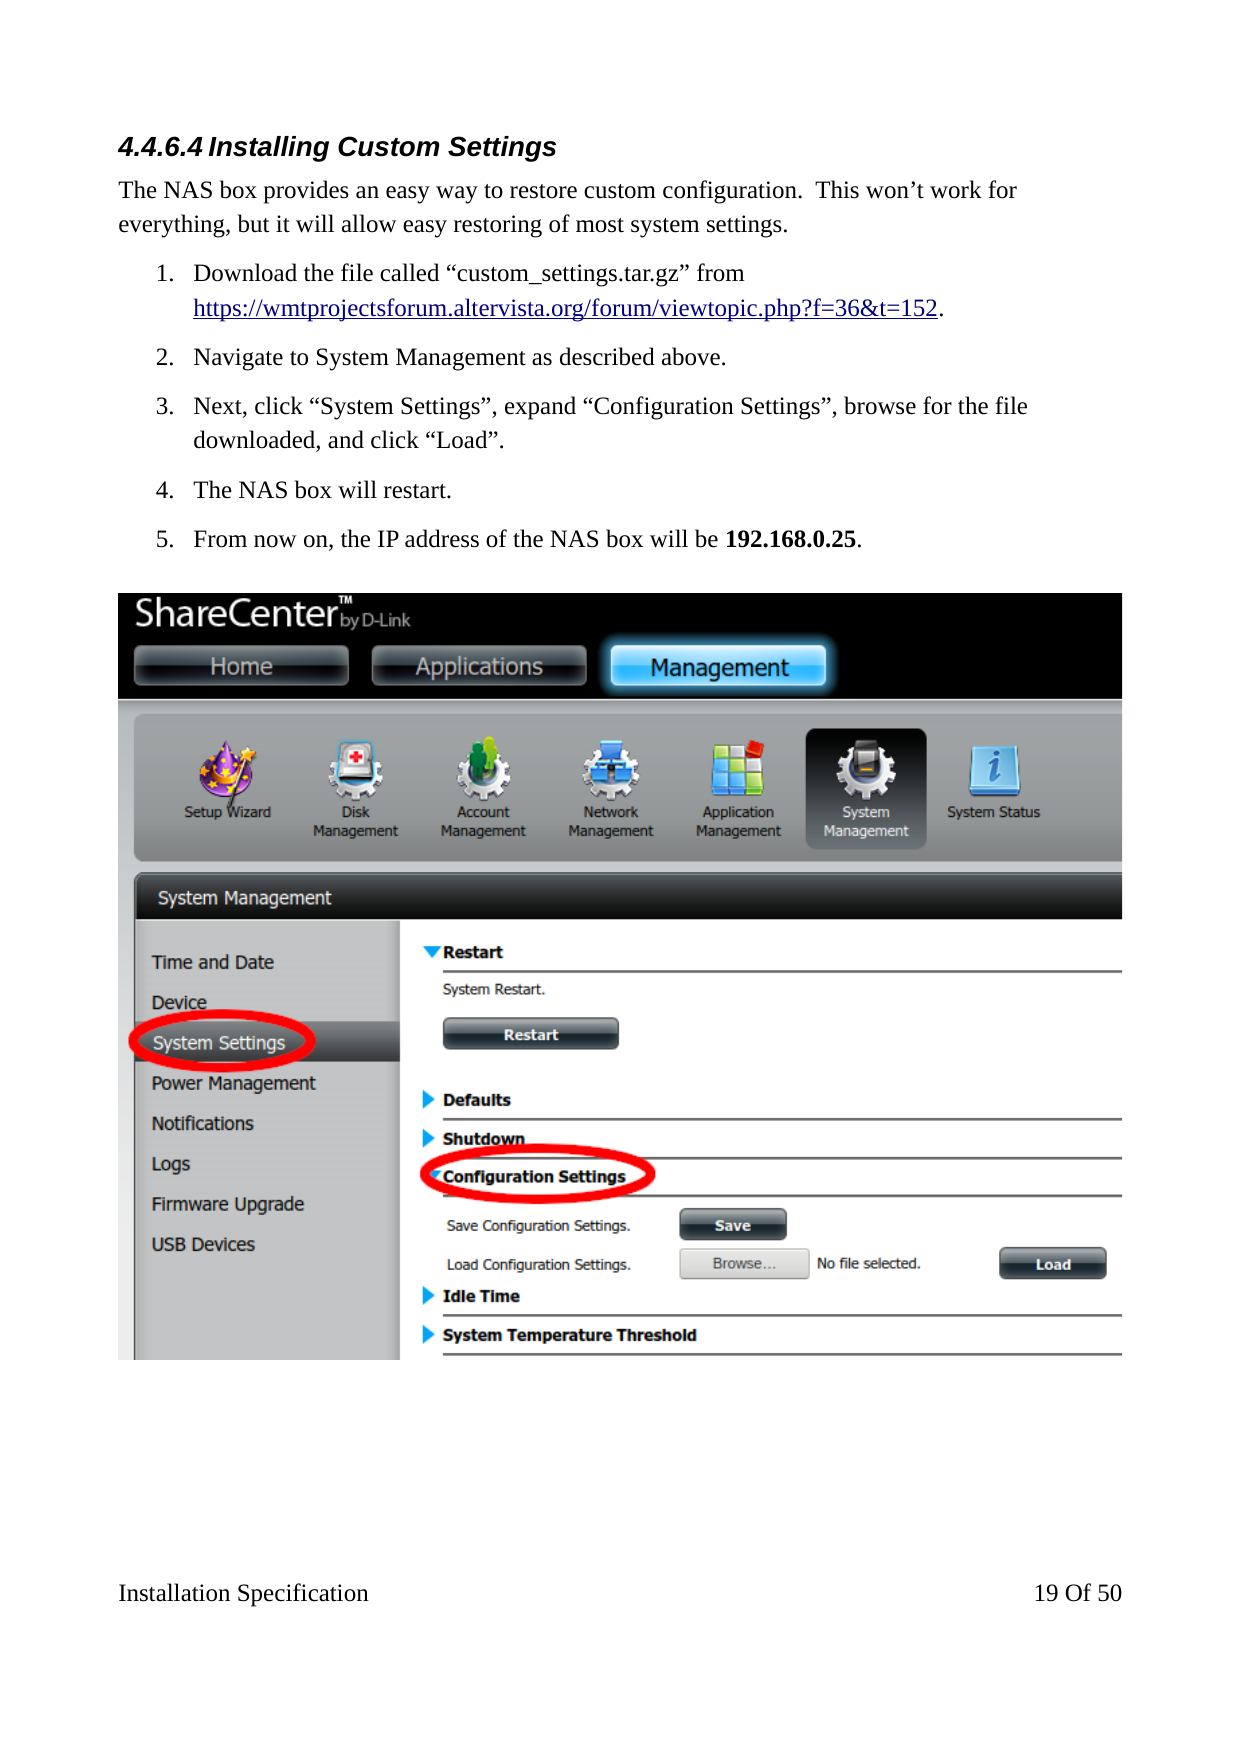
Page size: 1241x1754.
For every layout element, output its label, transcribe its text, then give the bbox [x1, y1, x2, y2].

list The NAS box will restart. [156, 475, 1122, 503]
subtitle Installing Custom Settings [118, 131, 1122, 162]
list From now on, the IP address of the NAS box will be 192.168.0.25. [156, 524, 1122, 552]
list Next, click “System Settings”, expand “Configuration Settings”, browse for the file downloaded, and click “Load”. [156, 391, 1122, 454]
list Download the file called “custom_settings.tar.gz” from https://wmtprojectsforum.altervista.org/forum/viewtopic.php?f=36&t=152. [156, 258, 1122, 322]
list Navigate to System Management as described above. [156, 342, 1122, 371]
picture [118, 593, 1123, 1360]
text The NAS box provides an easy way to restore custom configuration. This won’t work for everything, but it will allow easy restoring of most system settings. [118, 175, 1122, 238]
